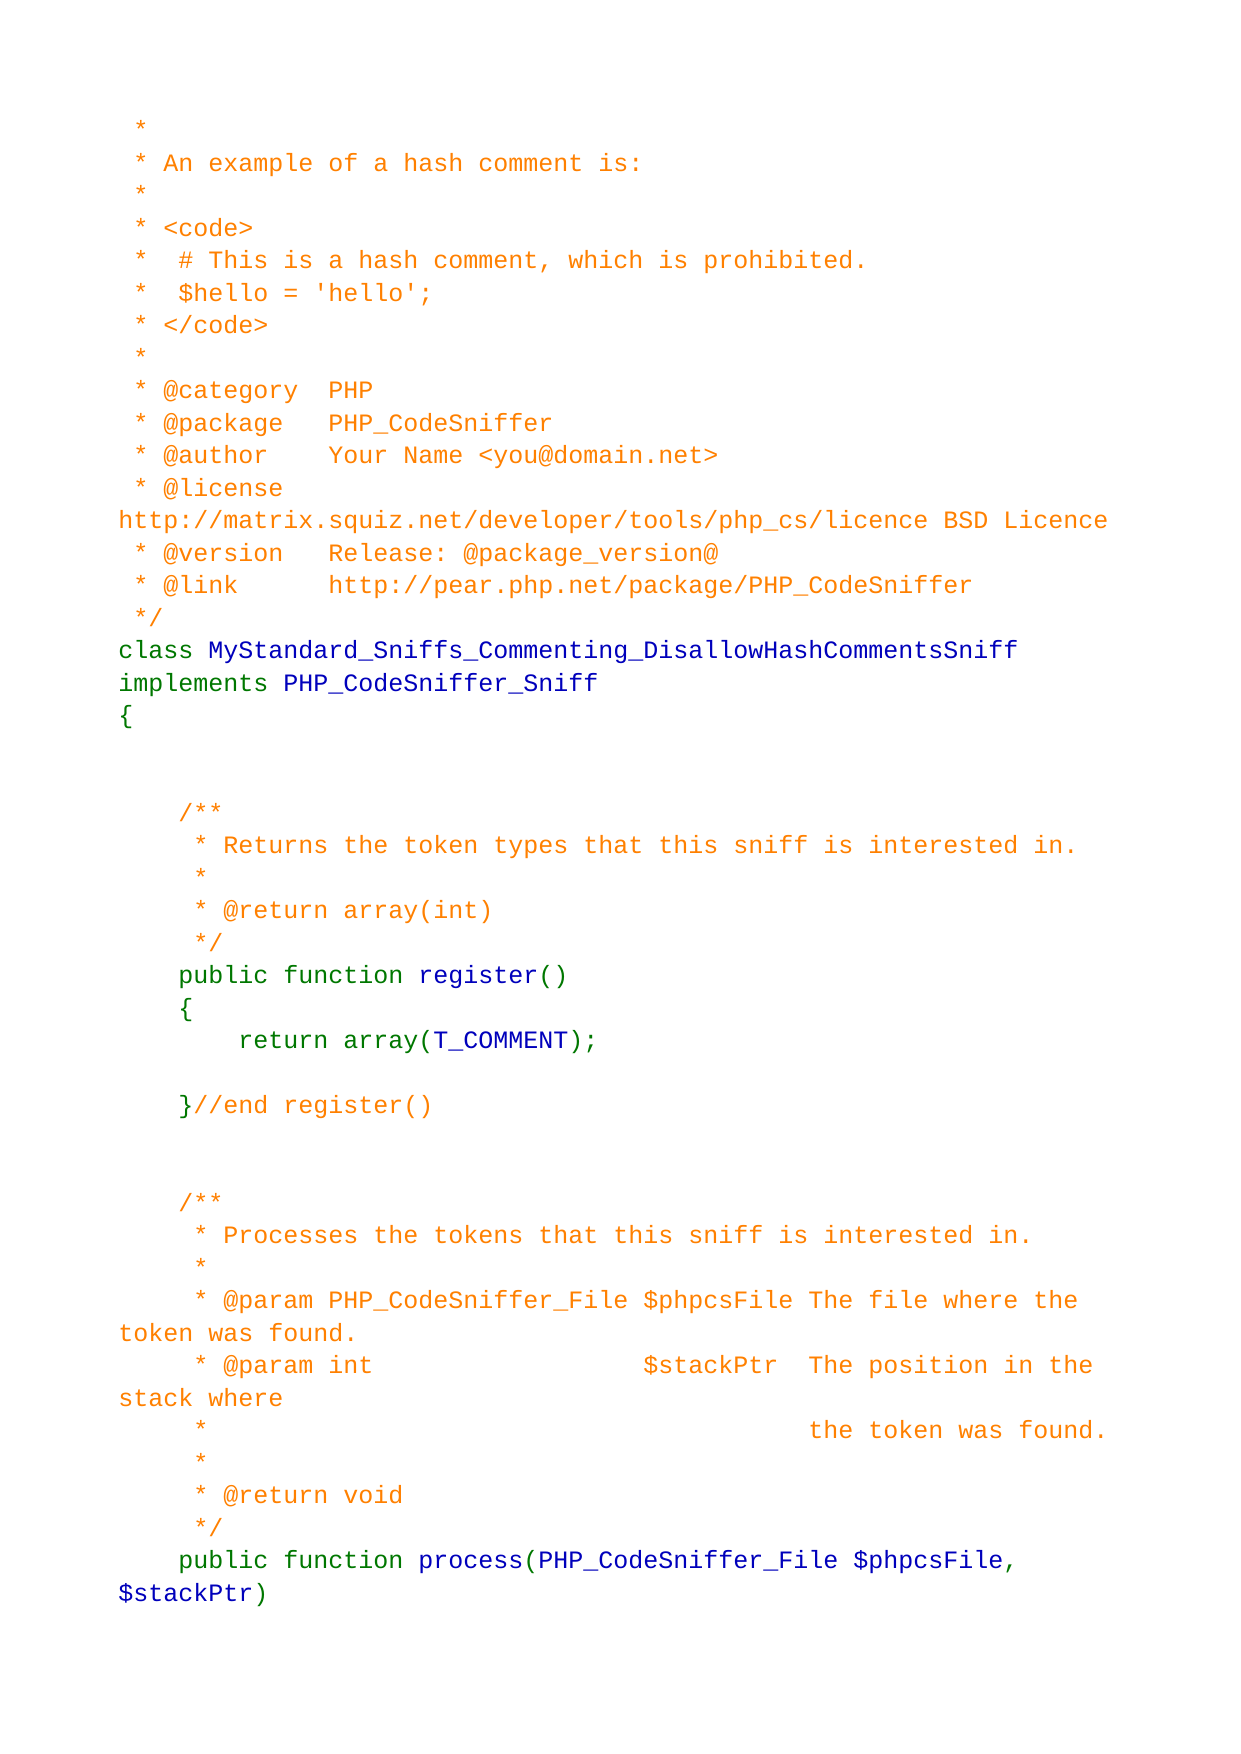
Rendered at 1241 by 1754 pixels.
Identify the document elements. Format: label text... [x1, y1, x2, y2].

text * * An example of a hash comment is: * * <code> * # This is a hash comment, which is prohibited. * $hello = 'hello'; * </code> * * @category PHP * @package PHP_CodeSniffer * @author Your Name <you@domain.net> * @license http://matrix.squiz.net/developer/tools/php_cs/licence BSD Licence * @version Release: @package_version@ * @link http://pear.php.net/package/PHP_CodeSniffer */ class MyStandard_Sniffs_Commenting_DisallowHashCommentsSniff implements PHP_CodeSniffer_Sniff { /** * Returns the token types that this sniff is interested in. * * @return array(int) */ public function register() { return array(T_COMMENT); }//end register() /** * Processes the tokens that this sniff is interested in. * * @param PHP_CodeSniffer_File $phpcsFile The file where the token was found. * @param int $stackPtr The position in the stack where * the token was found. * * @return void */ public function process(PHP_CodeSniffer_File $phpcsFile, $stackPtr) [118, 118, 1122, 1609]
